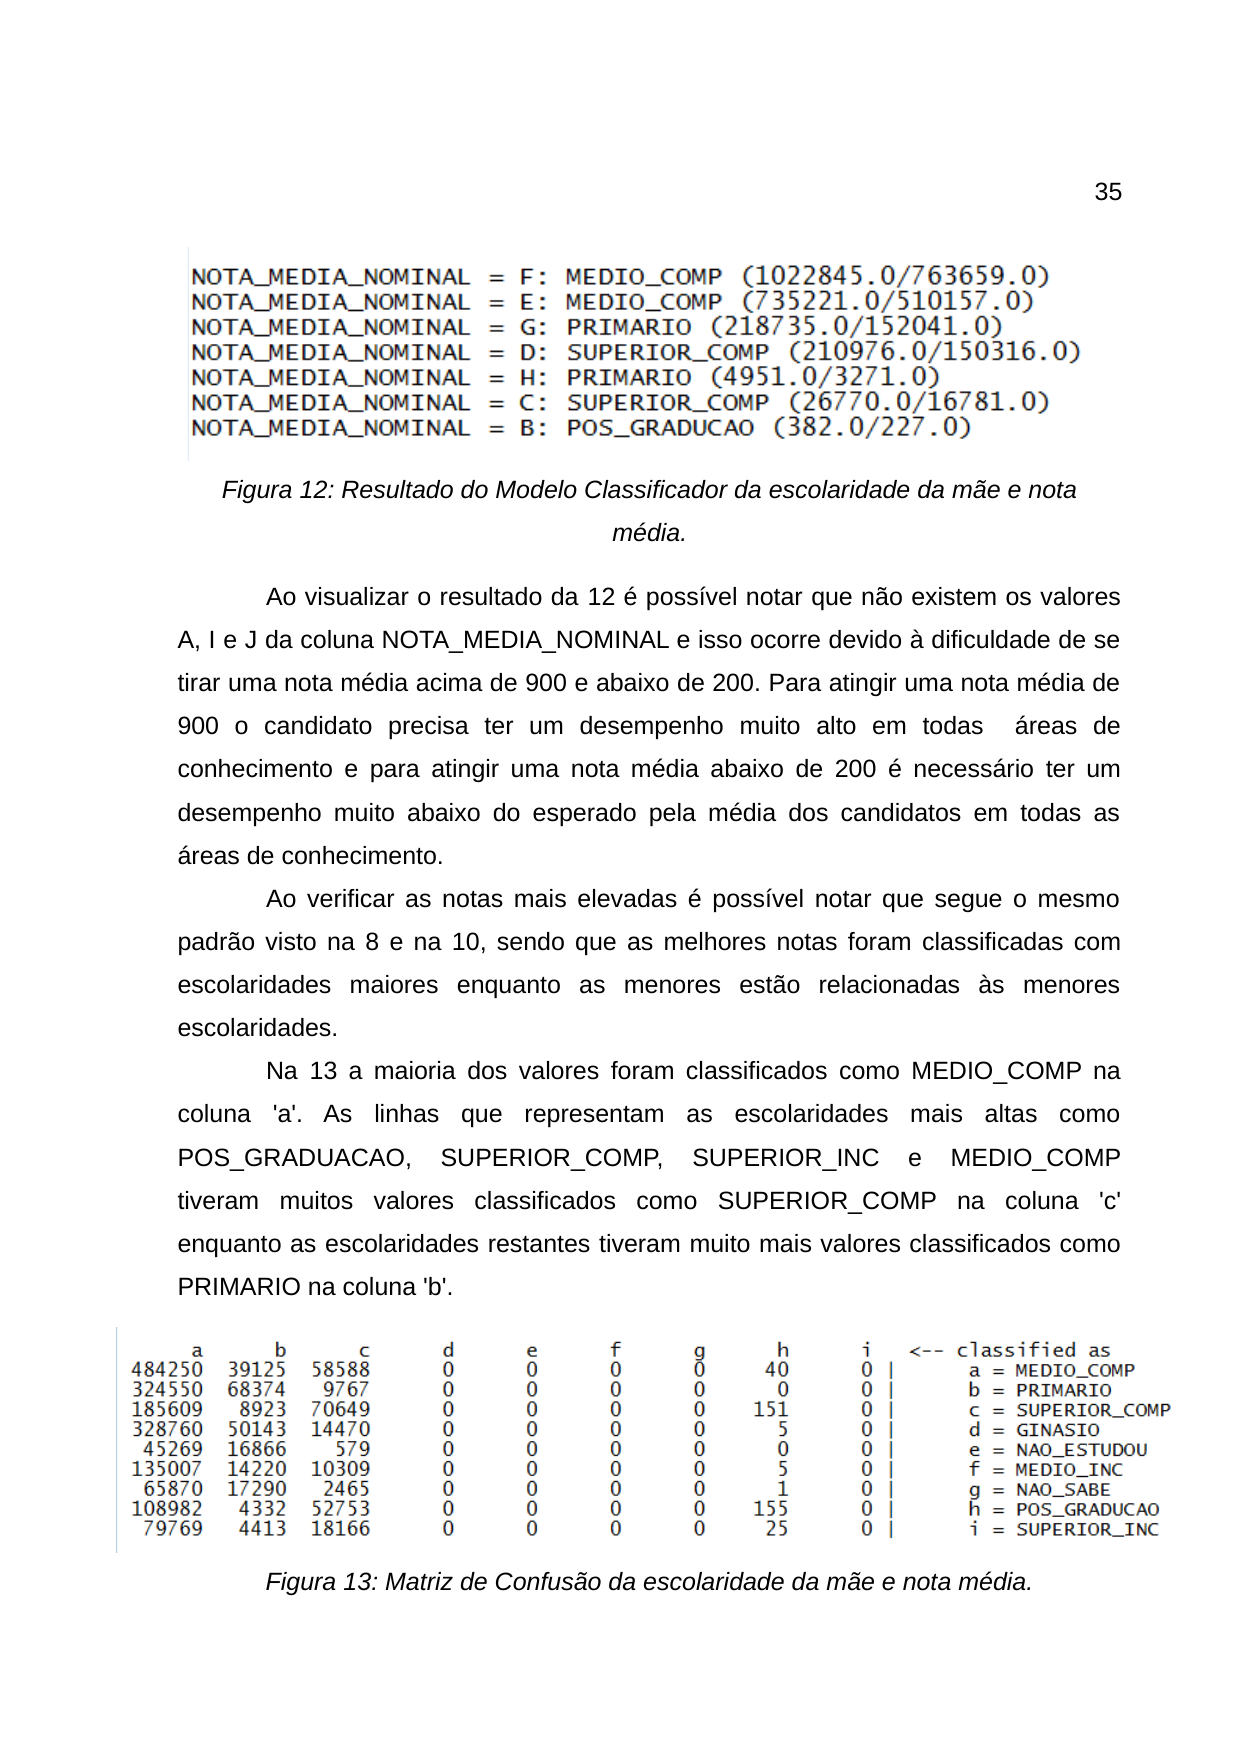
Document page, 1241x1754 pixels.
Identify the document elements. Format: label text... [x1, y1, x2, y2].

text Ao visualizar o resultado da Figura 12 é possível notar que não existem os valores A, I e J da coluna NOTA_MEDIA_NOMINAL e isso ocorre devido à dificuldade de se tirar uma nota média acima de 900 e abaixo de 200. Para atingir uma nota média de 900 o candidato precisa ter um desempenho muito alto em todas áreas de conhecimento e para atingir uma nota média abaixo de 200 é necessário ter um desempenho muito abaixo do esperado pela média dos candidatos em todas as áreas de conhecimento. [177, 235, 1122, 869]
text Figura 12: Resultado do Modelo Classificador da escolaridade da mãe e nota média. [188, 461, 1111, 547]
picture [187, 247, 1112, 461]
text Ao verificar as notas mais elevadas é possível notar que segue o mesmo padrão visto na Figura 8 e na Figura 10, sendo que as melhores notas foram classificadas com escolaridades maiores enquanto as menores estão relacionadas às menores escolaridades. [177, 884, 1122, 1042]
text Na Figura 13 a maioria dos valores foram classificados como MEDIO_COMP na coluna 'a'. As linhas que representam as escolaridades mais altas como POS_GRADUACAO, SUPERIOR_COMP, SUPERIOR_INC e MEDIO_COMP tiveram muitos valores classificados como SUPERIOR_COMP na coluna 'c' enquanto as escolaridades restantes tiveram muito mais valores classificados como PRIMARIO na coluna 'b'. [177, 1056, 1122, 1301]
picture [116, 1327, 1183, 1553]
text Figura 13: Matriz de Confusão da escolaridade da mãe e nota média. [177, 1553, 1122, 1595]
